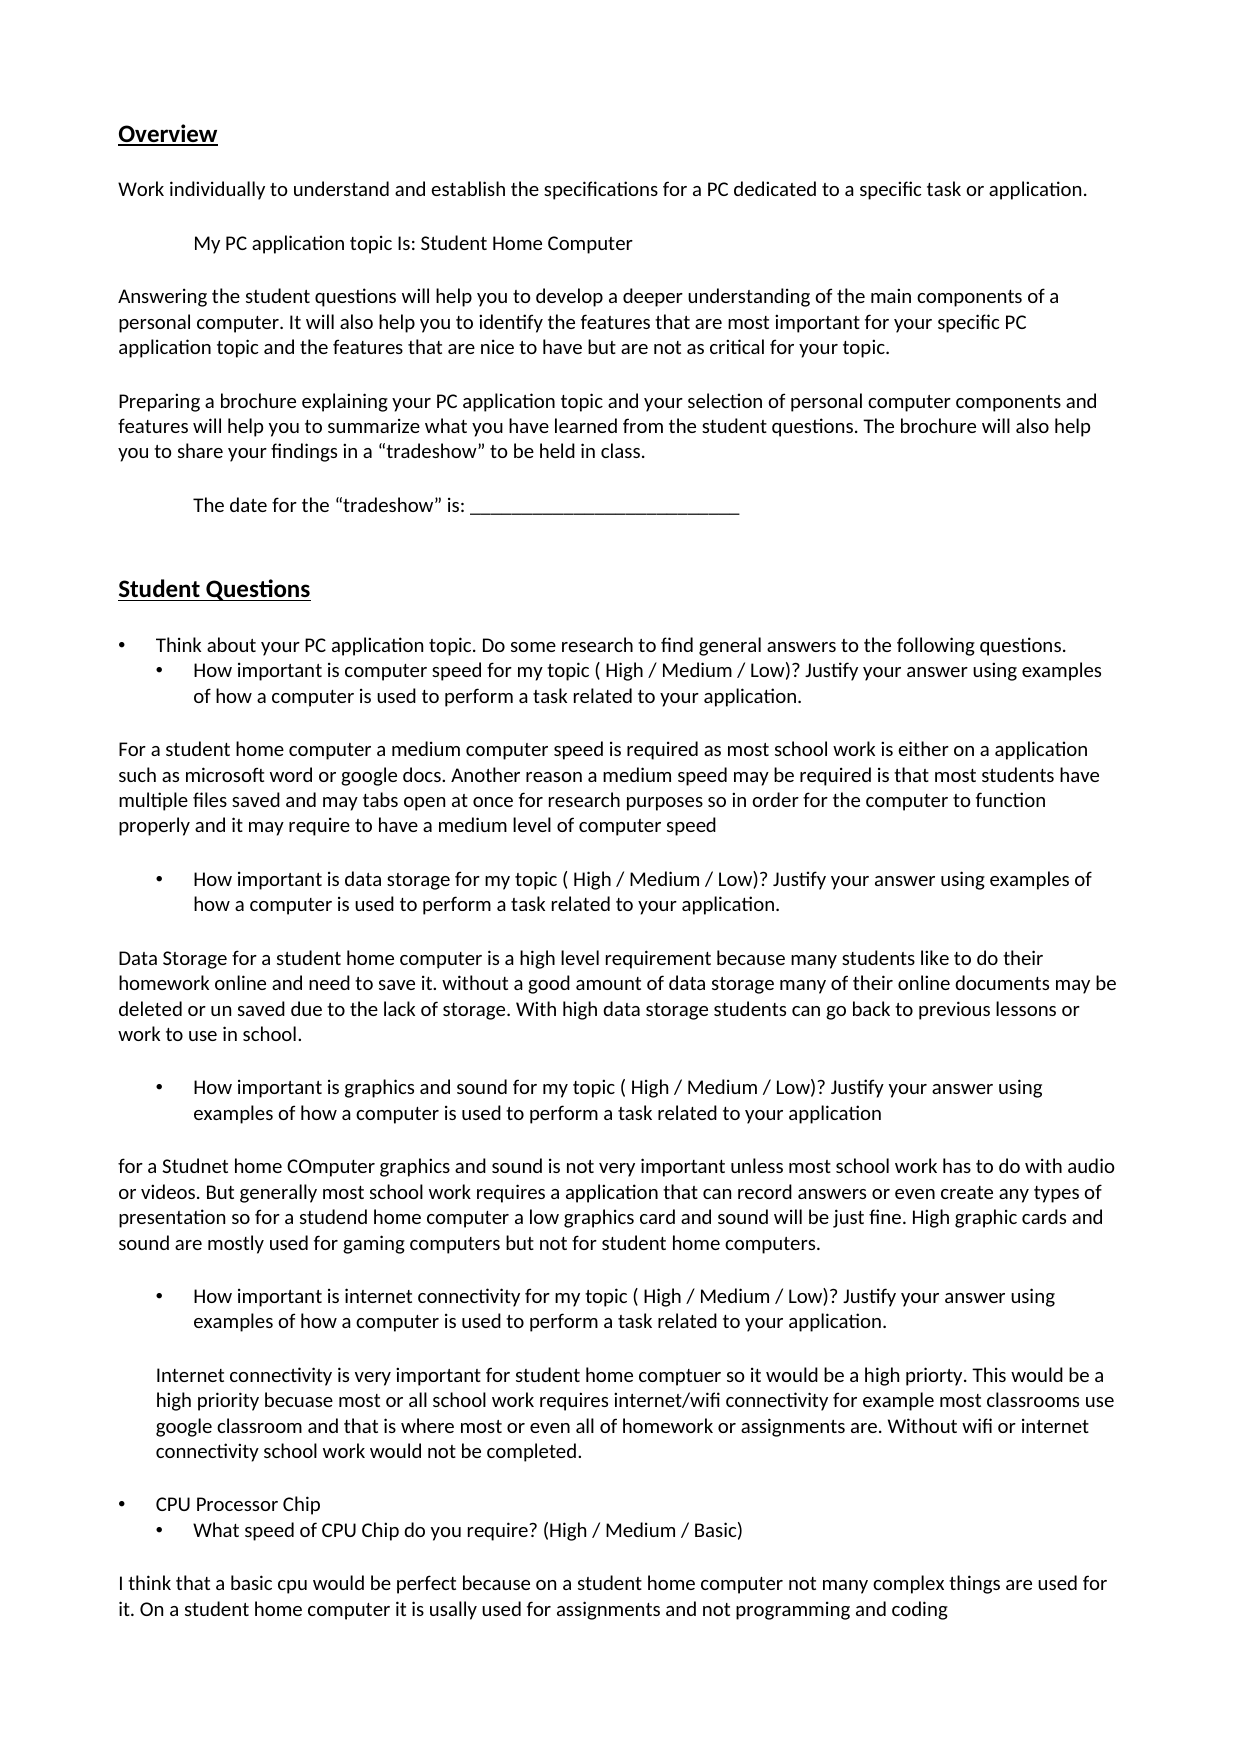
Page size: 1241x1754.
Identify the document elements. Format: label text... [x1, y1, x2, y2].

text My PC application topic Is: Student Home Computer [118, 230, 1122, 256]
text Student Questions [118, 573, 1122, 604]
text I think that a basic cpu would be perfect because on a student home computer not many complex things are used for it. On a student home computer it is usally used for assignments and not programming and coding [118, 1571, 1122, 1621]
text Data Storage for a student home computer is a high level requirement because many students like to do their homework online and need to save it. without a good amount of data storage many of their online documents may be deleted or un saved due to the lack of storage. With high data storage students can go back to previous lessons or work to use in school. [118, 945, 1122, 1047]
text Work individually to understand and establish the specifications for a PC dedicated to a specific task or application. [118, 177, 1122, 202]
text The date for the “tradeshow” is: __________________________ [118, 492, 1122, 517]
list How important is graphics and sound for my topic ( High / Medium / Low)? Justify your answer using examples of how a computer is used to perform a task related to your application [156, 1074, 1122, 1125]
list CPU Processor Chip [118, 1492, 1122, 1517]
text Overview [118, 118, 1122, 149]
text Internet connectivity is very important for student home comptuer so it would be a high priorty. This would be a high priority becuase most or all school work requires internet/wifi connectivity for example most classrooms use google classroom and that is where most or even all of homework or assignments are. Without wifi or internet connectivity school work would not be completed. [156, 1362, 1122, 1464]
list How important is computer speed for my topic ( High / Medium / Low)? Justify your answer using examples of how a computer is used to perform a task related to your application. [156, 657, 1122, 708]
text for a Studnet home COmputer graphics and sound is not very important unless most school work has to do with audio or videos. But generally most school work requires a application that can record answers or even create any types of presentation so for a studend home computer a low graphics card and sound will be just fine. High graphic cards and sound are mostly used for gaming computers but not for student home computers. [118, 1153, 1122, 1255]
list What speed of CPU Chip do you require? (High / Medium / Basic) [156, 1517, 1122, 1542]
list How important is data storage for my topic ( High / Medium / Low)? Justify your answer using examples of how a computer is used to perform a task related to your application. [156, 866, 1122, 917]
text Answering the student questions will help you to develop a deeper understanding of the main components of a personal computer. It will also help you to identify the features that are most important for your specific PC application topic and the features that are nice to have but are not as critical for your topic. [118, 283, 1122, 360]
text Preparing a brochure explaining your PC application topic and your selection of personal computer components and features will help you to summarize what you have learned from the student questions. The brochure will also help you to share your findings in a “tradeshow” to be held in class. [118, 388, 1122, 464]
list Think about your PC application topic. Do some research to find general answers to the following questions. [118, 632, 1122, 657]
text For a student home computer a medium computer speed is required as most school work is either on a application such as microsoft word or google docs. Another reason a medium speed may be required is that most students have multiple files saved and may tabs open at once for research purposes so in order for the computer to function properly and it may require to have a medium level of computer speed [118, 736, 1122, 838]
list How important is internet connectivity for my topic ( High / Medium / Low)? Justify your answer using examples of how a computer is used to perform a task related to your application. [156, 1283, 1122, 1334]
